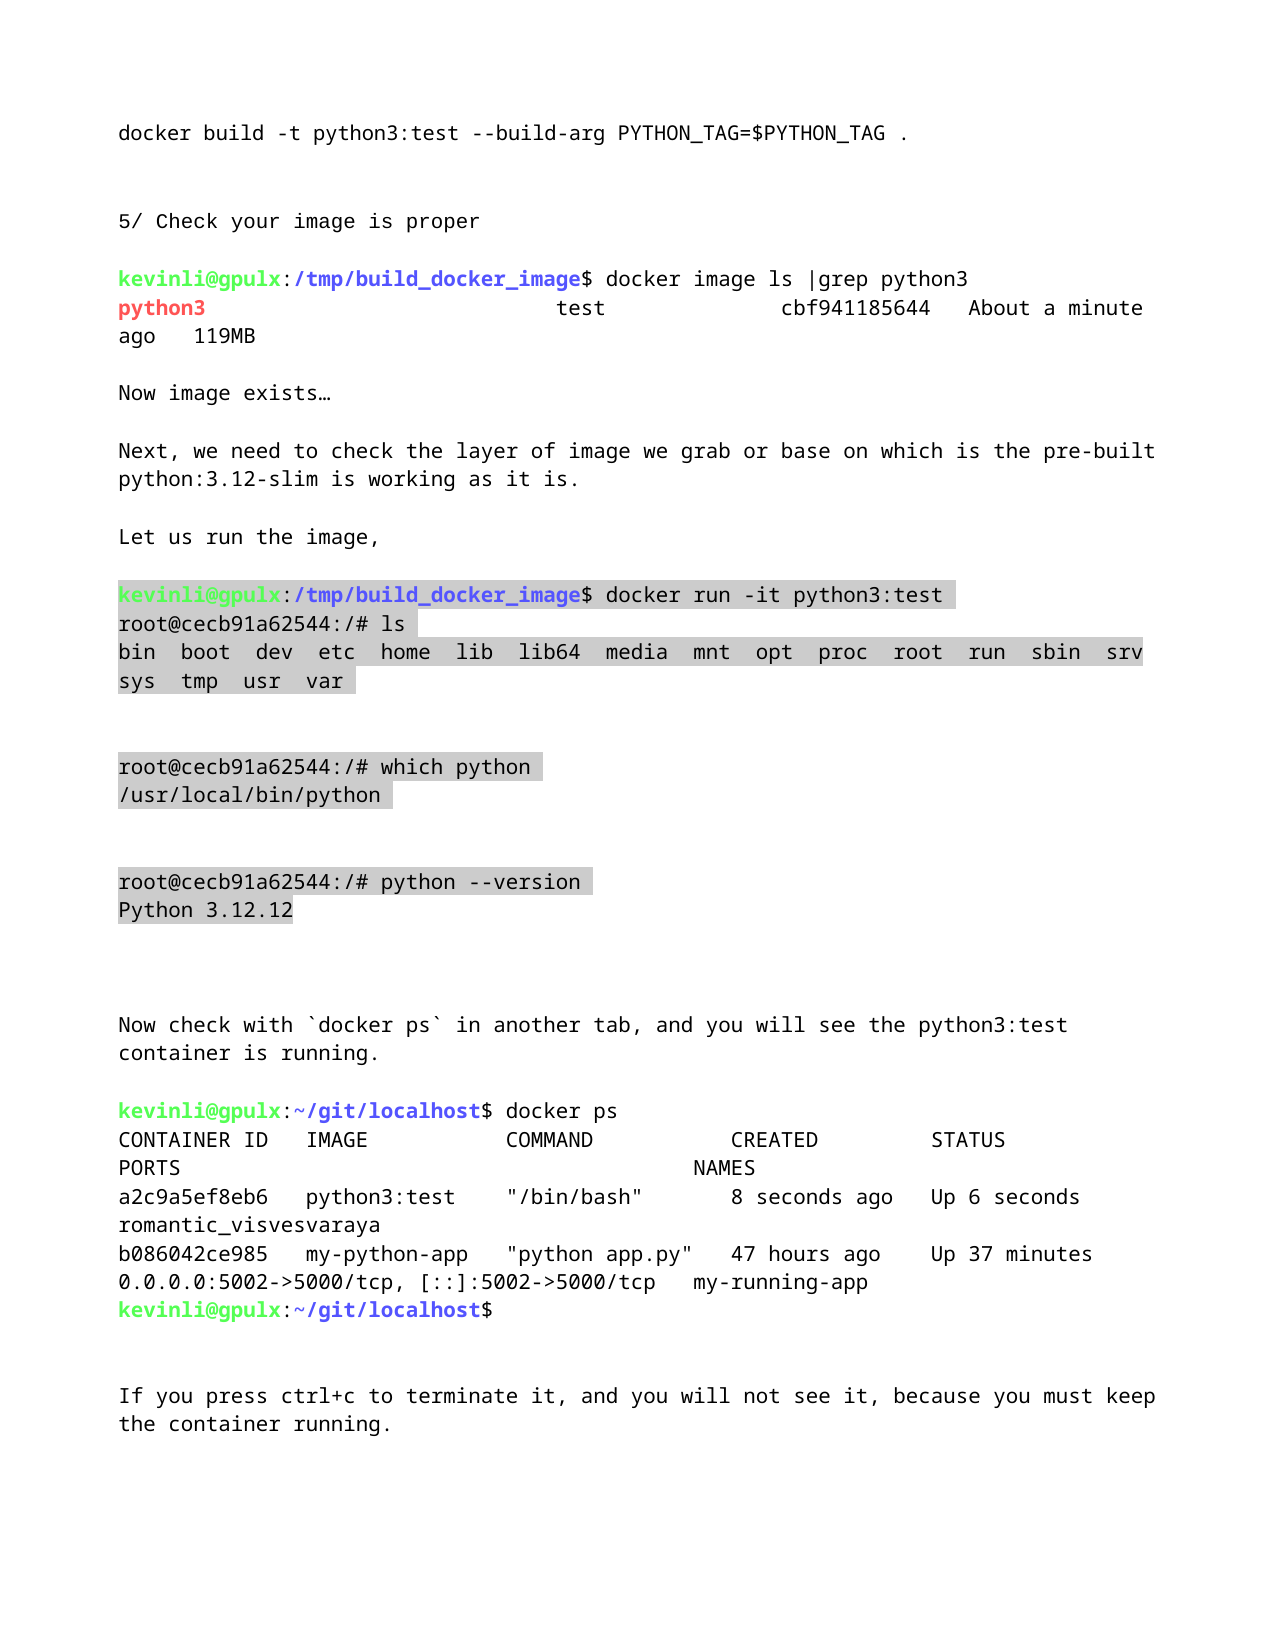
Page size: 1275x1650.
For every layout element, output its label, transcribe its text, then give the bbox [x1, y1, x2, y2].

text Next, we need to check the layer of image we grab or base on which is the pre-built python:3.12-slim is working as it is. [118, 436, 1157, 493]
text docker build -t python3:test --build-arg PYTHON_TAG=$PYTHON_TAG . [118, 118, 1157, 146]
text kevinli@gpulx:~/git/localhost$ docker ps CONTAINER ID IMAGE COMMAND CREATED STATUS PORTS NAMES a2c9a5ef8eb6 python3:test "/bin/bash" 8 seconds ago Up 6 seconds romantic_visvesvaraya b086042ce985 my-python-app "python app.py" 47 hours ago Up 37 minutes 0.0.0.0:5002->5000/tcp, [::]:5002->5000/tcp my-running-app kevinli@gpulx:~/git/localhost$ If you press ctrl+c to terminate it, and you will not see it, because you must keep the container running. [118, 1096, 1157, 1466]
text root@cecb91a62544:/# which python /usr/local/bin/python [118, 752, 1157, 837]
text Now check with `docker ps` in another tab, and you will see the python3:test container is running. [118, 1010, 1157, 1067]
text Let us run the image, [118, 522, 1157, 551]
text root@cecb91a62544:/# python --version Python 3.12.12 [118, 867, 1157, 981]
text kevinli@gpulx:/tmp/build_docker_image$ docker image ls |grep python3 python3 test cbf941185644 About a minute ago 119MB Now image exists… [118, 264, 1157, 407]
text 5/ Check your image is proper [118, 211, 1157, 235]
text kevinli@gpulx:/tmp/build_docker_image$ docker run -it python3:test root@cecb91a62544:/# ls bin boot dev etc home lib lib64 media mnt opt proc root run sbin srv sys tmp usr var [118, 580, 1157, 723]
